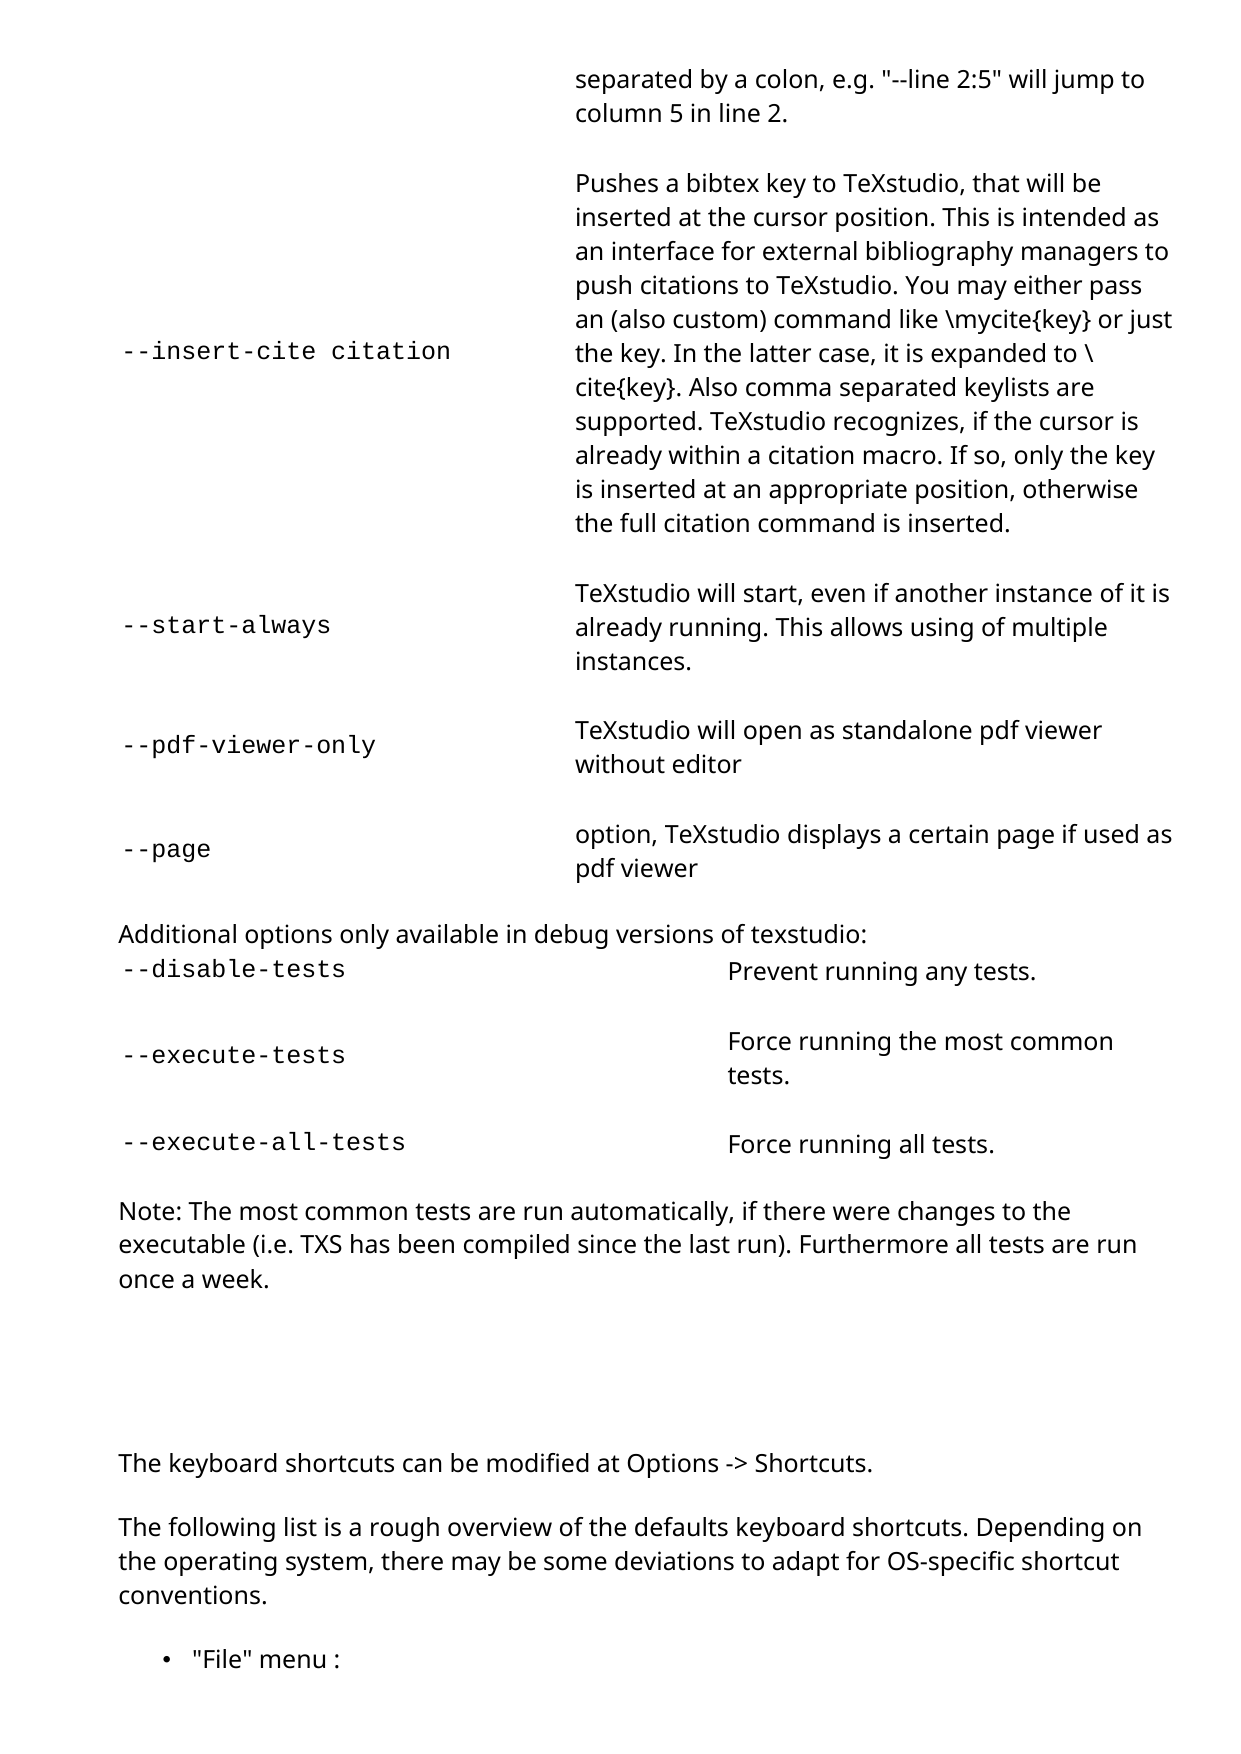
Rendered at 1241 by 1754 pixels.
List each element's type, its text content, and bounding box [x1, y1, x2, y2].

list "File" menu : [162, 1641, 1181, 1675]
text Note: The most common tests are run automatically, if there were changes to the executable (i.e. TXS has been compiled since the last run). Furthermore all tests are run once a week. [118, 1193, 1181, 1295]
table_cell Pushes a bibtex key to TeXstudio, that will be inserted at the cursor position. This is intended as an interface for external bibliography managers to push citations to TeXstudio. You may either pass an (also custom) command like \mycite{key} or just the key. In the latter case, it is expanded to \cite{key}. Also comma separated keylists are supported. TeXstudio recognizes, if the cursor is already within a citation macro. If so, only the key is inserted at an appropriate position, otherwise the full citation command is inserted. [572, 163, 1181, 572]
table_cell [118, 59, 572, 162]
table_cell Force running the most common tests. [724, 1020, 1181, 1124]
table_header --disable-tests [118, 951, 724, 1020]
text The keyboard shortcuts can be modified at Options -> Shortcuts. [118, 1446, 1181, 1480]
subtitle 4.12 Keyboard shortcuts [165, 1372, 1134, 1423]
text The following list is a rough overview of the defaults keyboard shortcuts. Depending on the operating system, there may be some deviations to adapt for OS-specific shortcut conventions. [118, 1510, 1181, 1612]
table_cell --execute-all-tests [118, 1124, 724, 1193]
table_cell Force running all tests. [724, 1124, 1181, 1193]
table_cell --page [118, 814, 572, 917]
table_cell TeXstudio will start, even if another instance of it is already running. This allows using of multiple instances. [572, 573, 1181, 710]
table_header Prevent running any tests. [724, 951, 1181, 1020]
table_cell TeXstudio will open as standalone pdf viewer without editor [572, 710, 1181, 813]
table_cell --execute-tests [118, 1020, 724, 1124]
table_cell --start-always [118, 573, 572, 710]
table_cell option, TeXstudio displays a certain page if used as pdf viewer [572, 814, 1181, 917]
table_cell --pdf-viewer-only [118, 710, 572, 813]
text Additional options only available in debug versions of texstudio: [118, 917, 1181, 951]
table_cell separated by a colon, e.g. "--line 2:5" will jump to column 5 in line 2. [572, 59, 1181, 162]
table_cell --insert-cite citation [118, 163, 572, 572]
